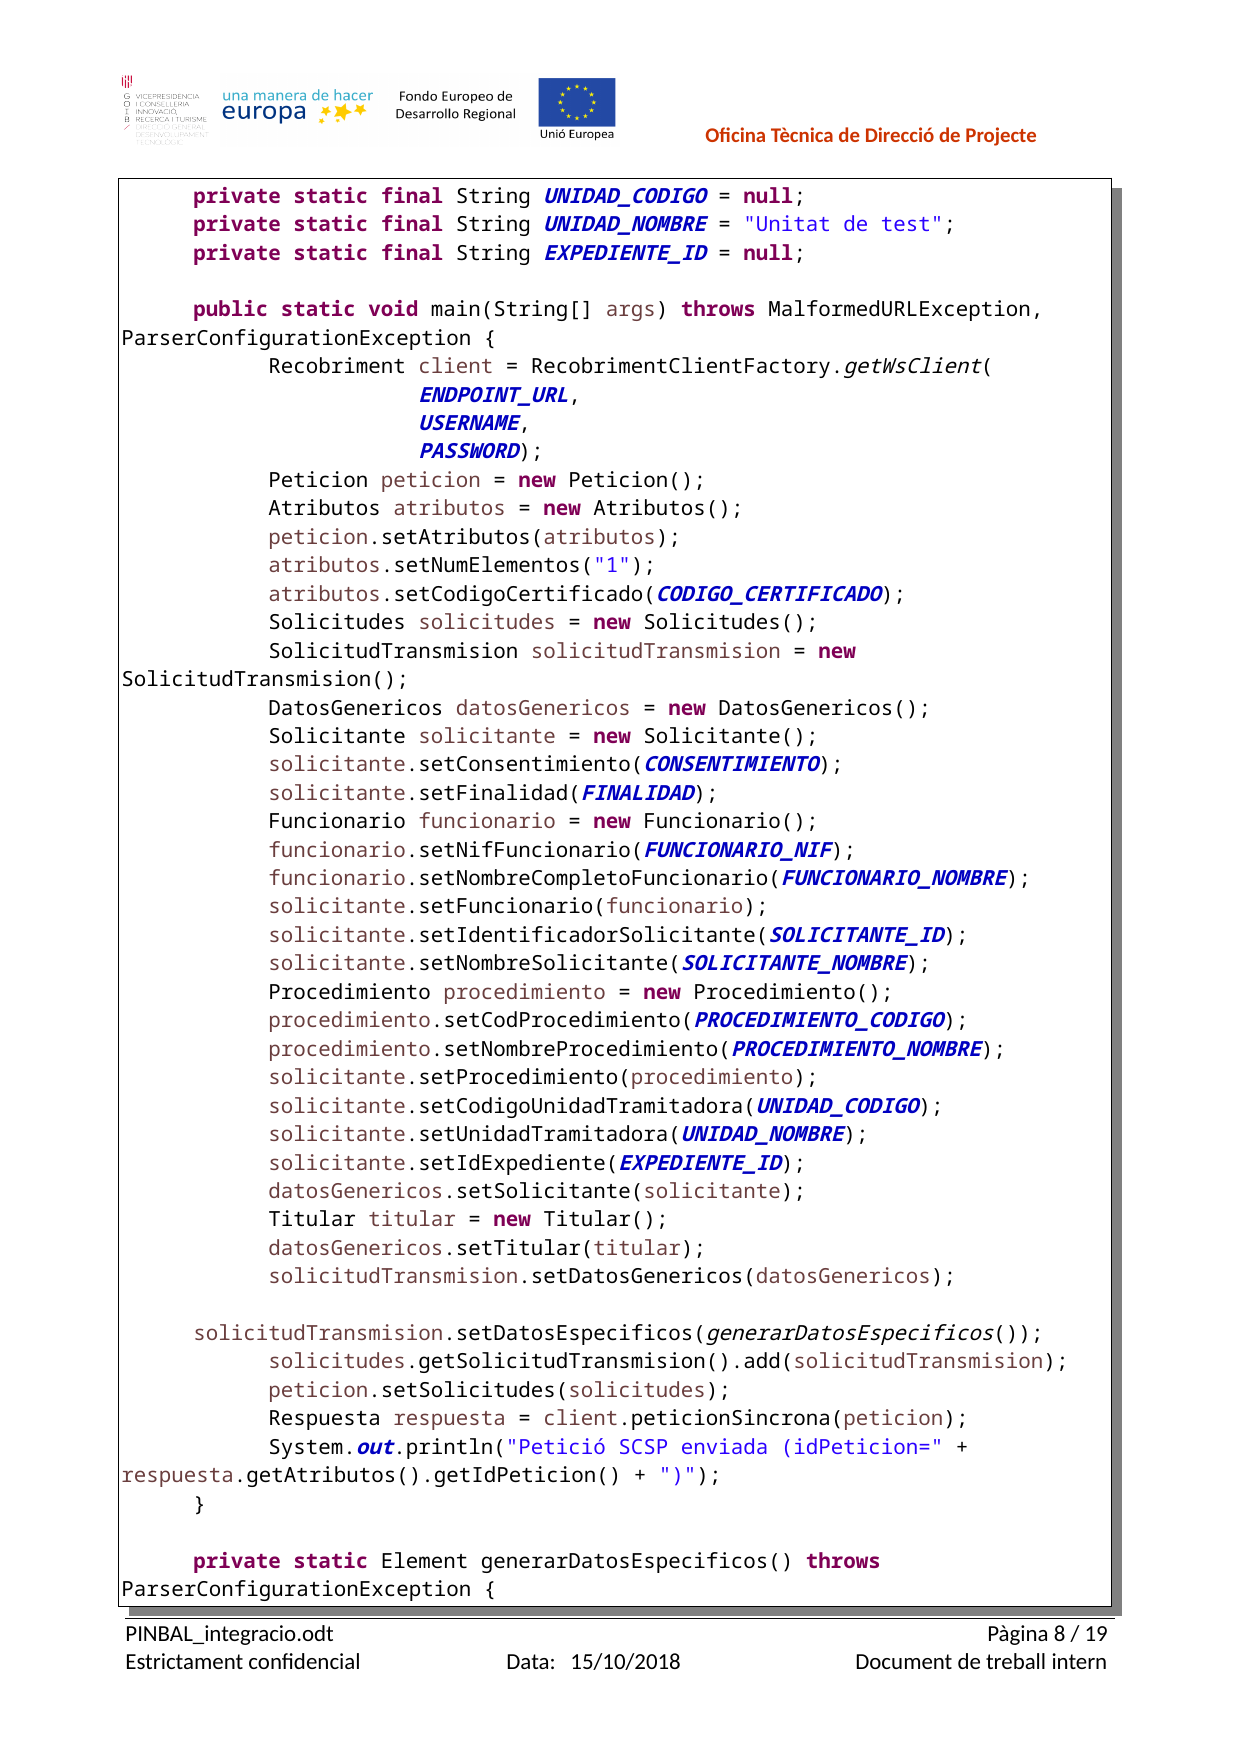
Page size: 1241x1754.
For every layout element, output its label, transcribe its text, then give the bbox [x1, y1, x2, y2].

text solicitante.setIdentificadorSolicitante(SOLICITANTE_ID); [119, 917, 1111, 946]
text Procedimiento procedimiento = new Procedimiento(); [119, 974, 1111, 1002]
text datosGenericos.setTitular(titular); [119, 1230, 1111, 1258]
text solicitudTransmision.setDatosGenericos(datosGenericos); [119, 1258, 1111, 1287]
text funcionario.setNifFuncionario(FUNCIONARIO_NIF); [119, 832, 1111, 860]
picture [118, 73, 213, 147]
text private static Element generarDatosEspecificos() throws ParserConfigurationException { [119, 1543, 1111, 1606]
text solicitante.setNombreSolicitante(SOLICITANTE_NOMBRE); [119, 946, 1111, 974]
text public static void main(String[] args) throws MalformedURLException, ParserConfigurationException { [119, 291, 1111, 348]
text PASSWORD); [119, 434, 1111, 462]
text private static final String EXPEDIENTE_ID = null; [119, 234, 1111, 266]
text ENDPOINT_URL, [119, 377, 1111, 405]
text Funcionario funcionario = new Funcionario(); [119, 803, 1111, 832]
text solicitante.setConsentimiento(CONSENTIMIENTO); [119, 746, 1111, 775]
text solicitante.setFinalidad(FINALIDAD); [119, 775, 1111, 803]
text SolicitudTransmision solicitudTransmision = new SolicitudTransmision(); [119, 633, 1111, 689]
text Solicitudes solicitudes = new Solicitudes(); [119, 604, 1111, 633]
text private static final String UNIDAD_CODIGO = null; [119, 179, 1111, 206]
text USERNAME, [119, 405, 1111, 434]
text solicitudTransmision.setDatosEspecificos(generarDatosEspecificos()); [119, 1287, 1111, 1344]
text procedimiento.setNombreProcedimiento(PROCEDIMIENTO_NOMBRE); [119, 1031, 1111, 1059]
text DatosGenericos datosGenericos = new DatosGenericos(); [119, 689, 1111, 718]
text solicitante.setCodigoUnidadTramitadora(UNIDAD_CODIGO); [119, 1088, 1111, 1116]
text atributos.setNumElementos("1"); [119, 547, 1111, 576]
text Recobriment client = RecobrimentClientFactory.getWsClient( [119, 348, 1111, 377]
text atributos.setCodigoCertificado(CODIGO_CERTIFICADO); [119, 576, 1111, 604]
text solicitudes.getSolicitudTransmision().add(solicitudTransmision); [119, 1344, 1111, 1372]
text solicitante.setIdExpediente(EXPEDIENTE_ID); [119, 1144, 1111, 1173]
text Atributos atributos = new Atributos(); [119, 491, 1111, 519]
text funcionario.setNombreCompletoFuncionario(FUNCIONARIO_NOMBRE); [119, 860, 1111, 889]
text solicitante.setProcedimiento(procedimiento); [119, 1059, 1111, 1088]
picture [219, 73, 621, 147]
text peticion.setAtributos(atributos); [119, 519, 1111, 547]
text Peticion peticion = new Peticion(); [119, 462, 1111, 491]
text procedimiento.setCodProcedimiento(PROCEDIMIENTO_CODIGO); [119, 1002, 1111, 1031]
text peticion.setSolicitudes(solicitudes); [119, 1372, 1111, 1401]
text Titular titular = new Titular(); [119, 1201, 1111, 1230]
text solicitante.setUnidadTramitadora(UNIDAD_NOMBRE); [119, 1116, 1111, 1144]
text Solicitante solicitante = new Solicitante(); [119, 718, 1111, 746]
text Respuesta respuesta = client.peticionSincrona(peticion); [119, 1401, 1111, 1429]
text System.out.println("Petició SCSP enviada (idPeticion=" + respuesta.getAtributos().getIdPeticion() + ")"); [119, 1429, 1111, 1486]
text private static final String UNIDAD_NOMBRE = "Unitat de test"; [119, 206, 1111, 234]
text } [119, 1486, 1111, 1517]
text solicitante.setFuncionario(funcionario); [119, 889, 1111, 917]
text datosGenericos.setSolicitante(solicitante); [119, 1173, 1111, 1201]
